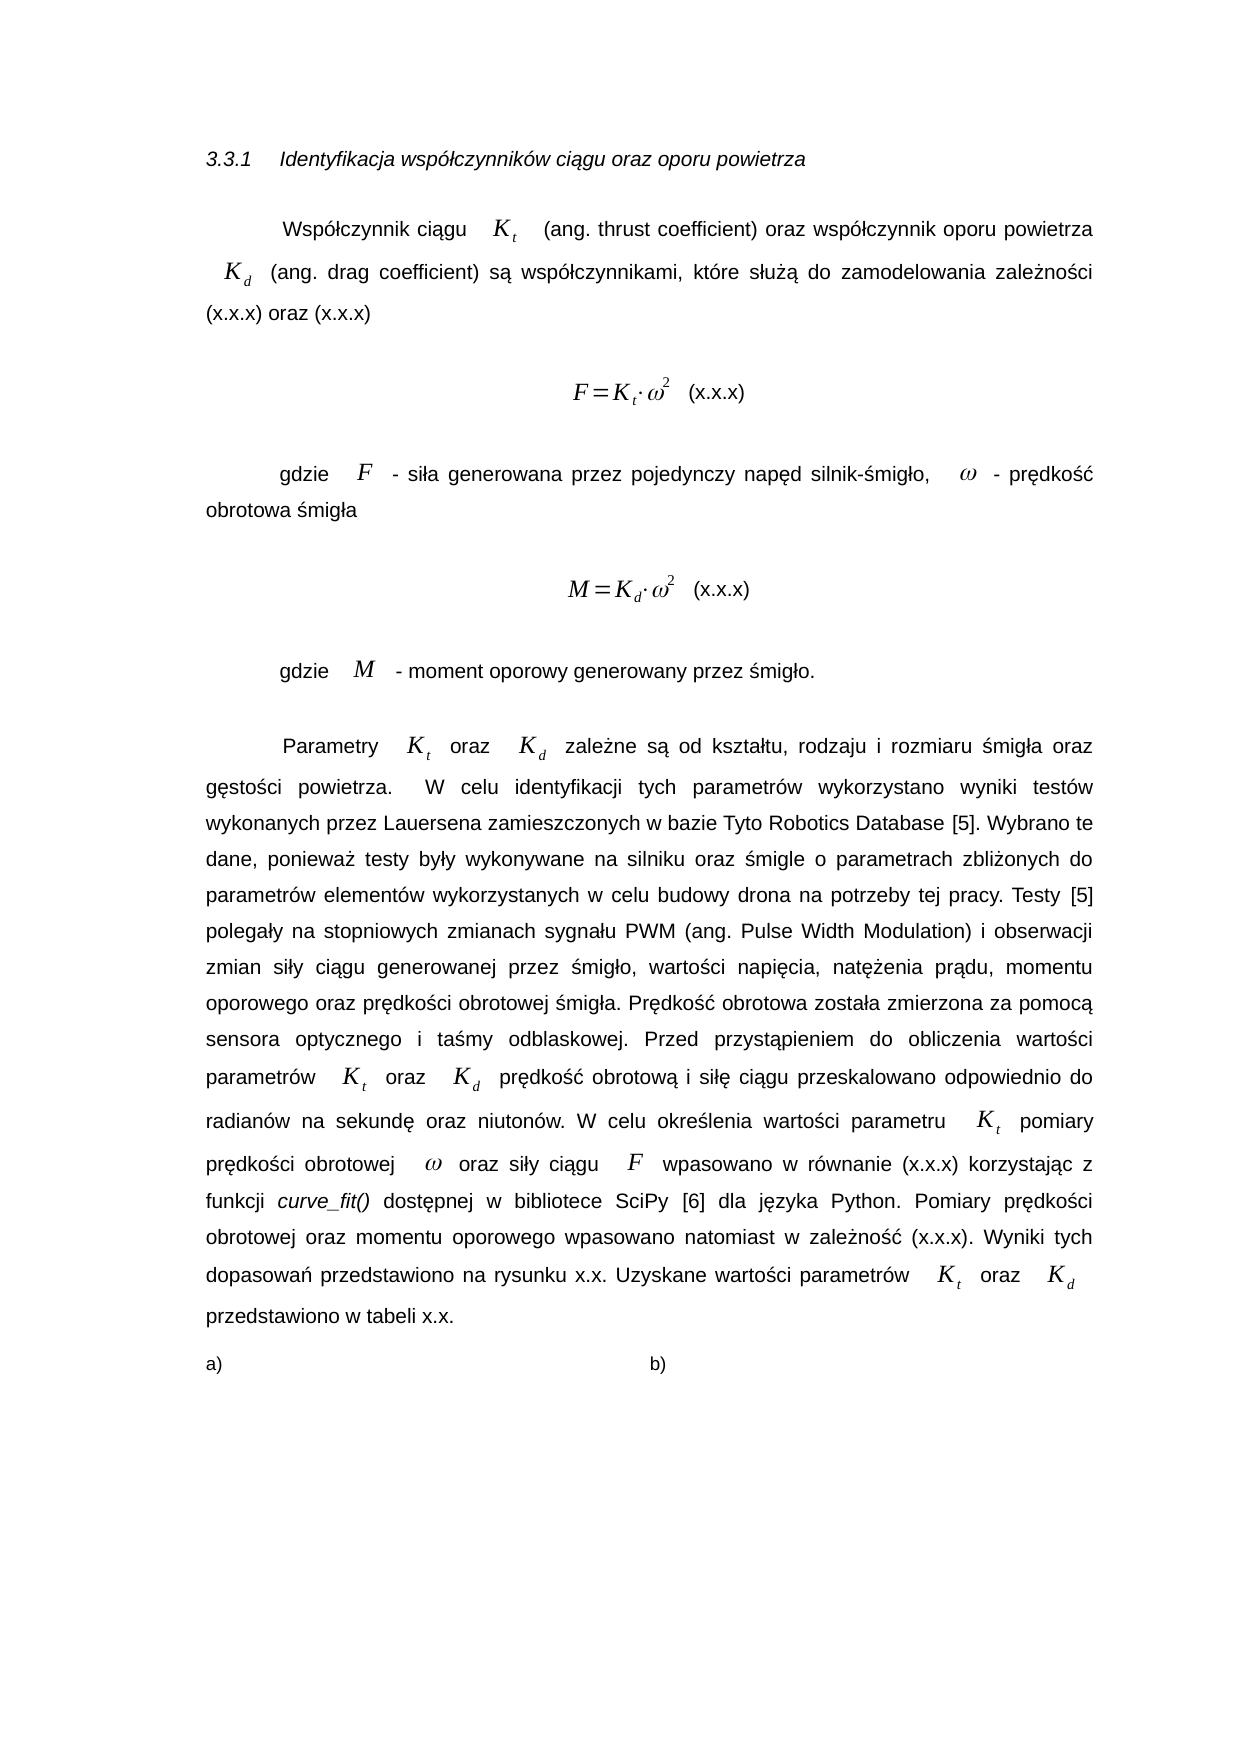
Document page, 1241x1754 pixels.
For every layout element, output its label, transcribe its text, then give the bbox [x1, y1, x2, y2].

text (x.x.x) [206, 374, 1093, 409]
table_header a) [206, 1352, 649, 1374]
text Współczynnik ciągu (ang. thrust coefficient) oraz współczynnik oporu powietrza (ang. drag coefficient) są współczynnikami, które służą do zamodelowania zależności (x.x.x) oraz (x.x.x) [206, 214, 1093, 325]
subtitle Identyfikacja współczynników ciągu oraz oporu powietrza [206, 147, 1093, 171]
text gdzie - moment oporowy generowany przez śmigło. [206, 656, 1093, 684]
table_header b) [650, 1352, 1093, 1374]
text gdzie - siła generowana przez pojedynczy napęd silnik-śmigło, - prędkość obrotowa śmigła [206, 459, 1093, 522]
text (x.x.x) [206, 572, 1093, 607]
text Parametry oraz zależne są od kształtu, rodzaju i rozmiaru śmigła oraz gęstości powietrza. W celu identyfikacji tych parametrów wykorzystano wyniki testów wykonanych przez Lauersena zamieszczonych w bazie Tyto Robotics Database [5]. Wybrano te dane, ponieważ testy były wykonywane na silniku oraz śmigle o parametrach zbliżonych do parametrów elementów wykorzystanych w celu budowy drona na potrzeby tej pracy. Testy [5] polegały na stopniowych zmianach sygnału PWM (ang. Pulse Width Modulation) i obserwacji zmian siły ciągu generowanej przez śmigło, wartości napięcia, natężenia prądu, momentu oporowego oraz prędkości obrotowej śmigła. Prędkość obrotowa została zmierzona za pomocą sensora optycznego i taśmy odblaskowej. Przed przystąpieniem do obliczenia wartości parametrów oraz prędkość obrotową i siłę ciągu przeskalowano odpowiednio do radianów na sekundę oraz niutonów. W celu określenia wartości parametru pomiary prędkości obrotowej oraz siły ciągu wpasowano w równanie (x.x.x) korzystając z funkcji curve_fit() dostępnej w bibliotece SciPy [6] dla języka Python. Pomiary prędkości obrotowej oraz momentu oporowego wpasowano natomiast w zależność (x.x.x). Wyniki tych dopasowań przedstawiono na rysunku x.x. Uzyskane wartości parametrów oraz przedstawiono w tabeli x.x. [206, 732, 1093, 1328]
